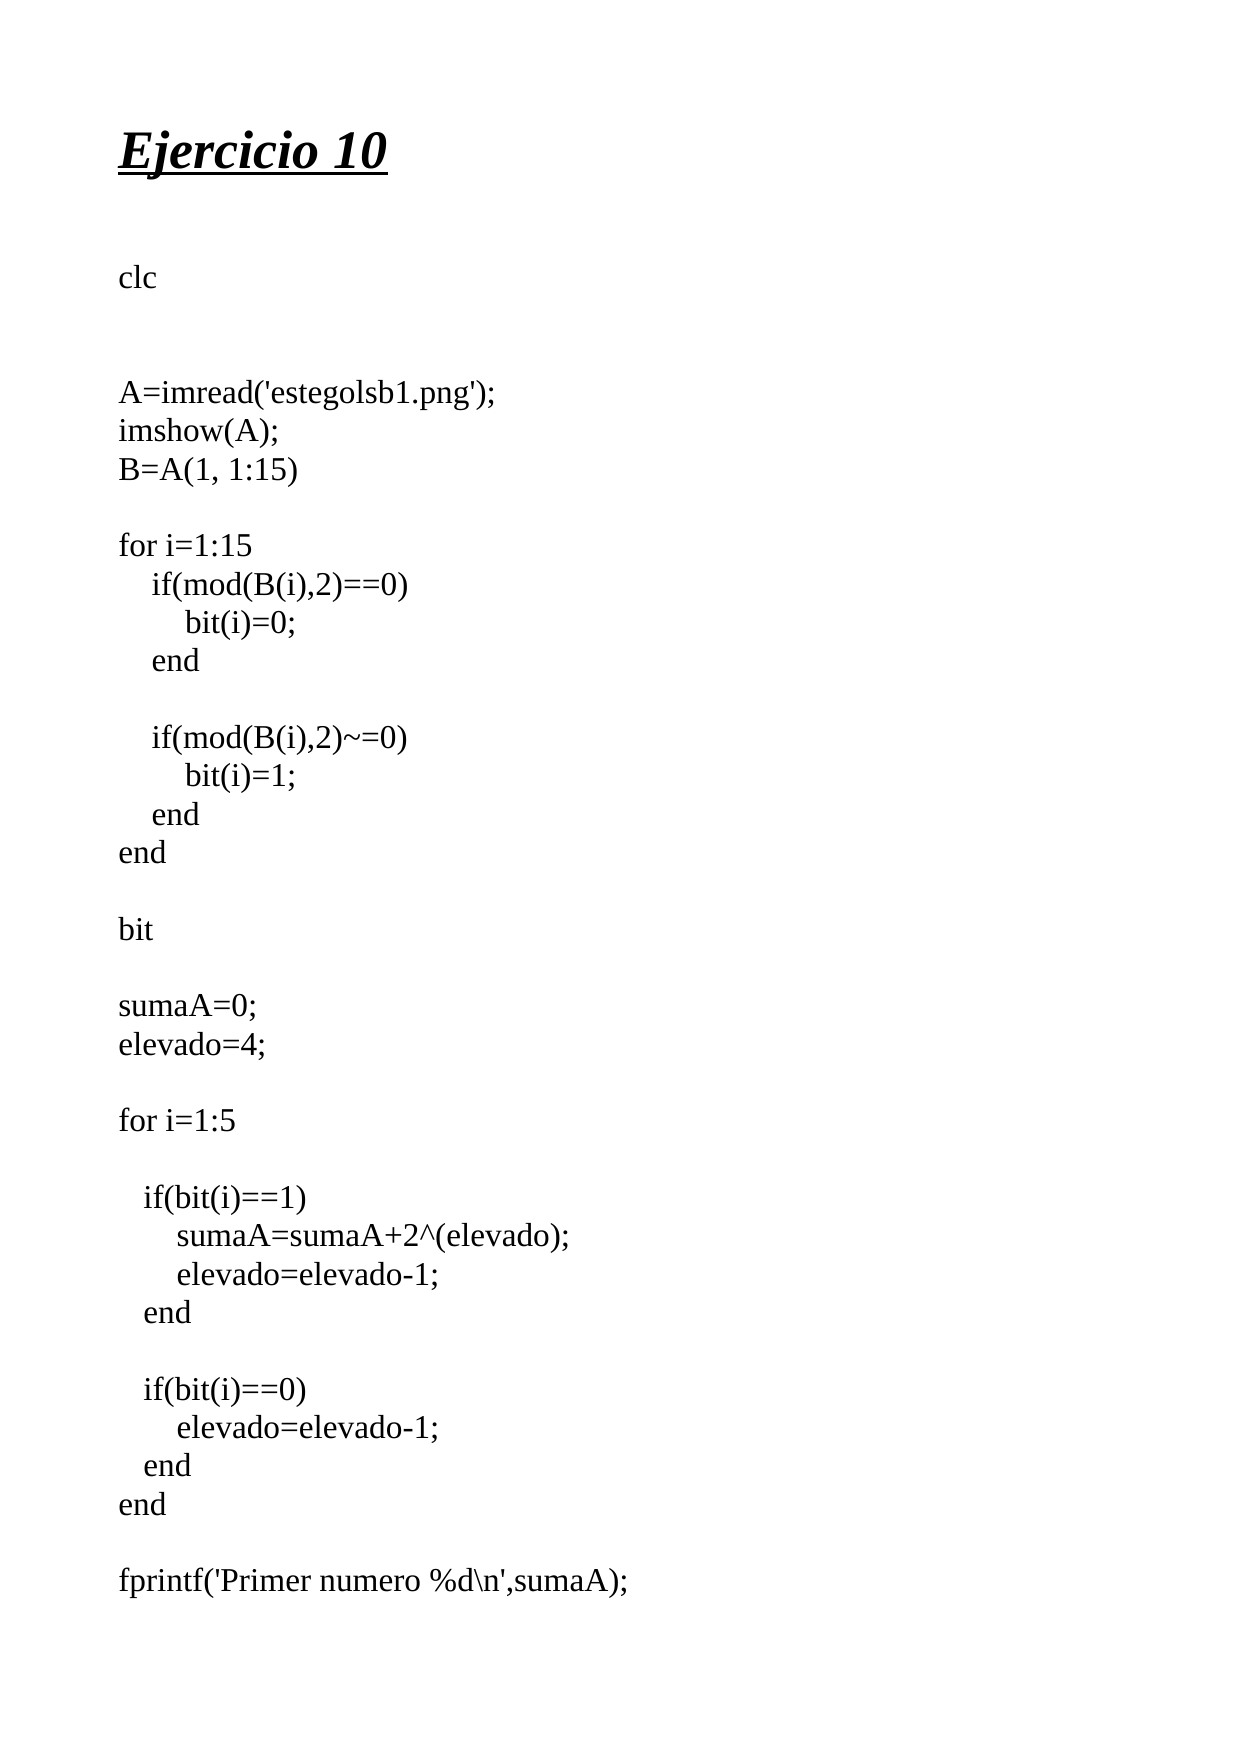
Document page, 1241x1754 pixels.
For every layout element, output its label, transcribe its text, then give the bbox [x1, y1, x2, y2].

text if(bit(i)==0) [118, 1369, 1122, 1407]
text imshow(A); [118, 410, 1122, 449]
text sumaA=sumaA+2^(elevado); [118, 1215, 1122, 1254]
text end [118, 1445, 1122, 1484]
text if(mod(B(i),2)~=0) [118, 717, 1122, 755]
text elevado=elevado-1; [118, 1254, 1122, 1292]
text bit [118, 909, 1122, 947]
text for i=1:15 [118, 525, 1122, 564]
text elevado=elevado-1; [118, 1407, 1122, 1445]
text fprintf('Primer numero %d\n',sumaA); [118, 1560, 1122, 1599]
text clc [118, 257, 1122, 295]
text end [118, 640, 1122, 679]
text A=imread('estegolsb1.png'); [118, 372, 1122, 410]
text sumaA=0; [118, 985, 1122, 1024]
text if(mod(B(i),2)==0) [118, 564, 1122, 602]
text if(bit(i)==1) [118, 1177, 1122, 1215]
text Ejercicio 10 [118, 118, 1122, 180]
text end [118, 1484, 1122, 1522]
text bit(i)=0; [118, 602, 1122, 640]
text for i=1:5 [118, 1100, 1122, 1139]
text end [118, 832, 1122, 870]
text end [118, 794, 1122, 832]
text elevado=4; [118, 1024, 1122, 1062]
text end [118, 1292, 1122, 1330]
text bit(i)=1; [118, 755, 1122, 794]
text B=A(1, 1:15) [118, 449, 1122, 487]
